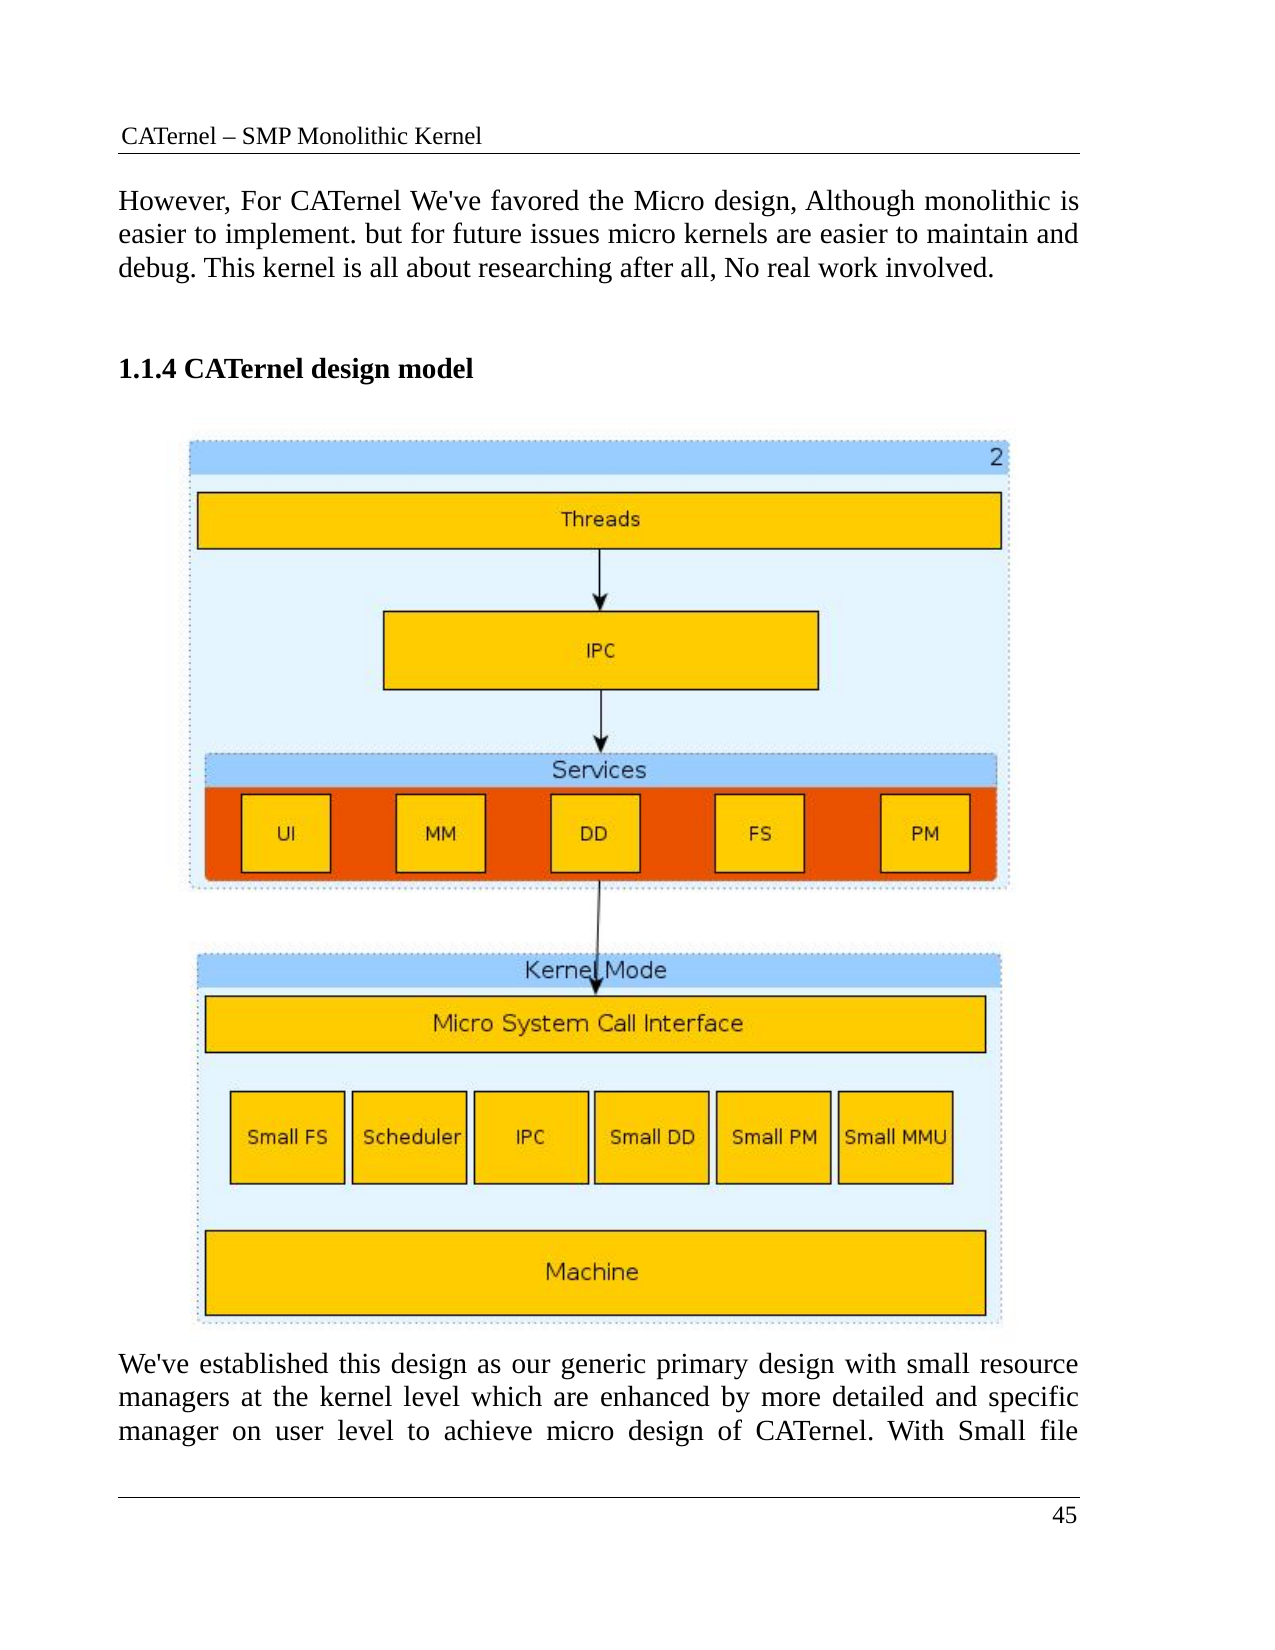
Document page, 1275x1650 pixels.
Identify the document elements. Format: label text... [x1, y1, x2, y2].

picture [166, 417, 1032, 1346]
text 1.1.4 CATernel design model [118, 351, 1080, 384]
text We've established this design as our generic primary design with small resource managers at the kernel level which are enhanced by more detailed and specific manager on user level to achieve micro design of CATernel. With Small file [118, 418, 1080, 1447]
text However, For CATernel We've favored the Micro design, Although monolithic is easier to implement. but for future issues micro kernels are easier to maintain and debug. This kernel is all about researching after all, No real work involved. [118, 183, 1080, 284]
